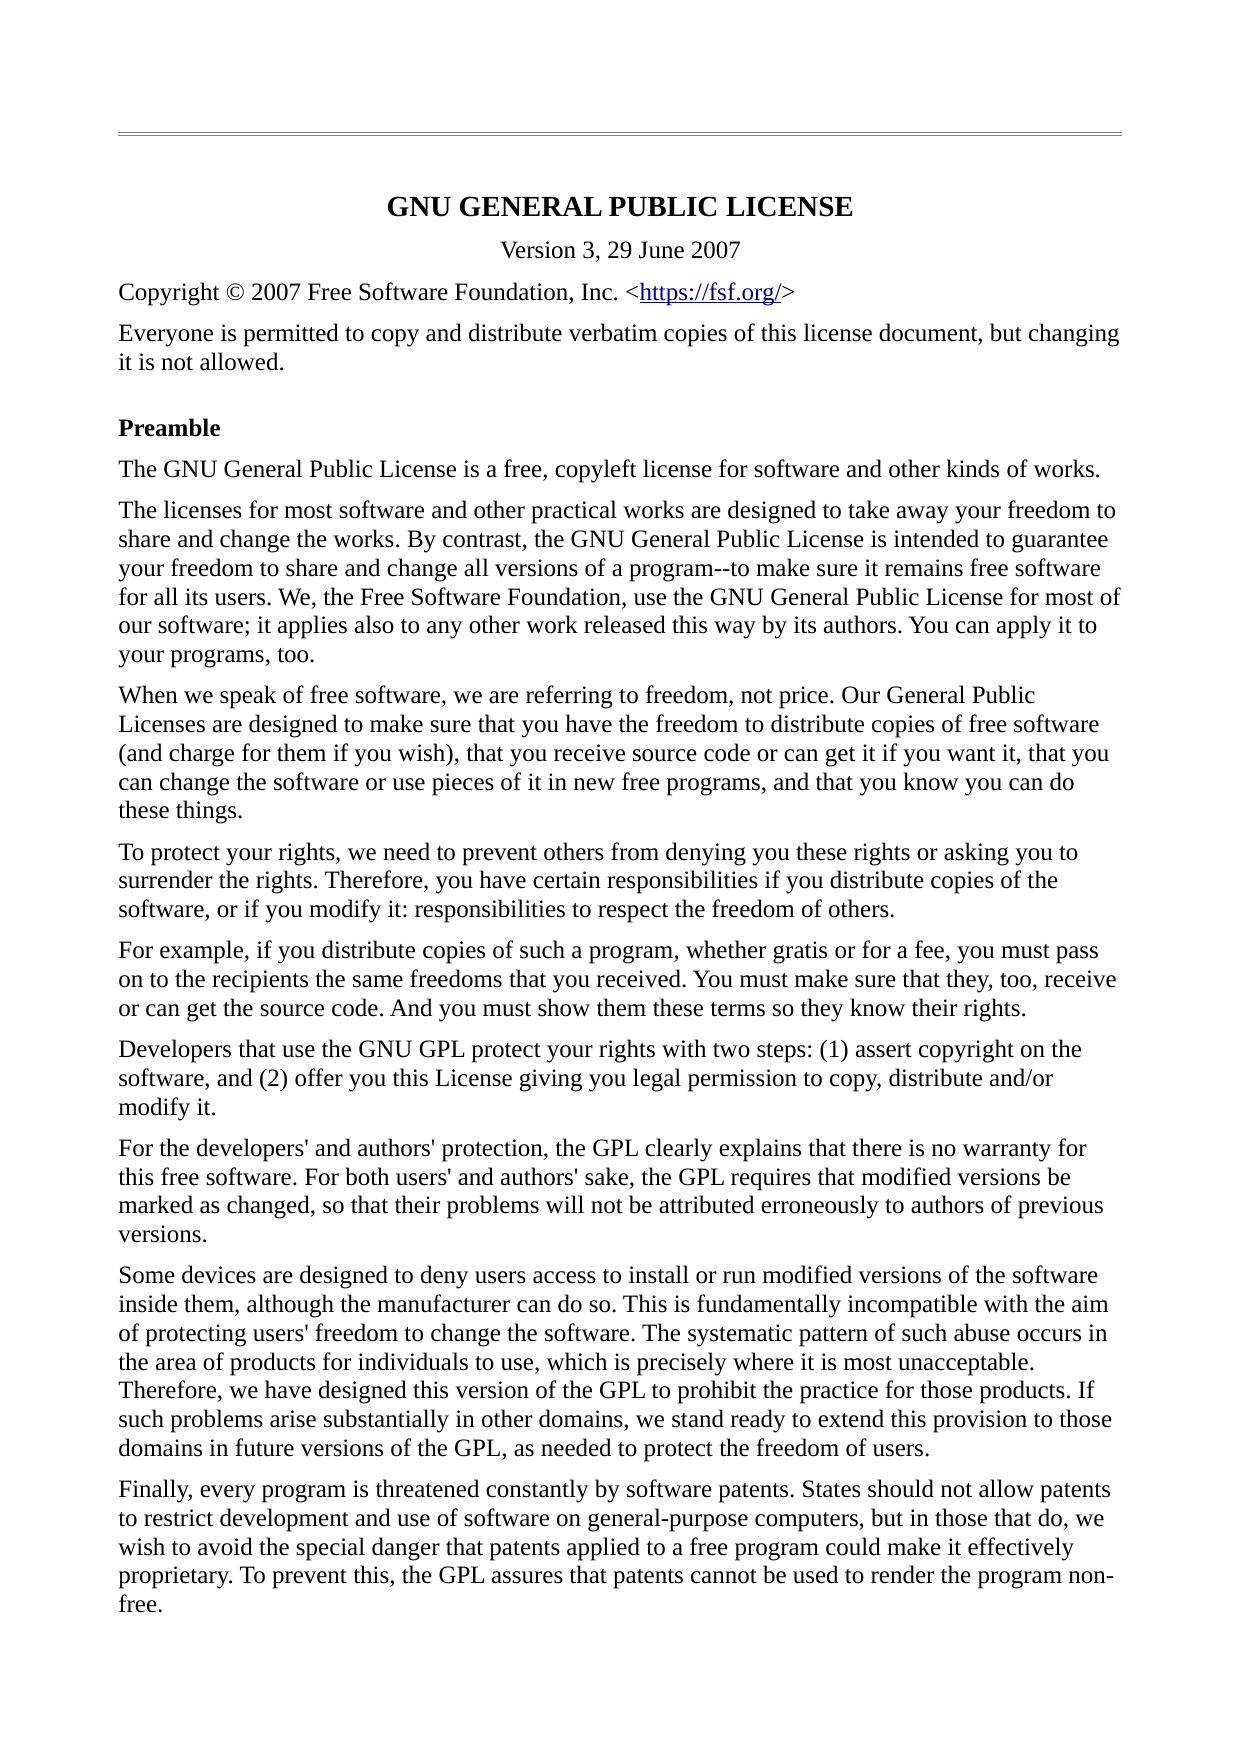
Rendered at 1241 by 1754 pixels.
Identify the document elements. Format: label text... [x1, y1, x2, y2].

subtitle Preamble [118, 413, 1122, 442]
text When we speak of free software, we are referring to freedom, not price. Our General Public Licenses are designed to make sure that you have the freedom to distribute copies of free software (and charge for them if you wish), that you receive source code or can get it if you want it, that you can change the software or use pieces of it in new free programs, and that you know you can do these things. [118, 680, 1122, 824]
text Everyone is permitted to copy and distribute verbatim copies of this license document, but changing it is not allowed. [118, 318, 1122, 375]
text For example, if you distribute copies of such a program, whether gratis or for a fee, you must pass on to the recipients the same freedoms that you received. You must make sure that they, too, receive or can get the source code. And you must show them these terms so they know their rights. [118, 935, 1122, 1022]
text Copyright © 2007 Free Software Foundation, Inc. <https://fsf.org/> [118, 277, 1122, 305]
text Version 3, 29 June 2007 [118, 235, 1122, 264]
subtitle GNU GENERAL PUBLIC LICENSE [118, 189, 1122, 223]
text Finally, every program is threatened constantly by software patents. States should not allow patents to restrict development and use of software on general-purpose computers, but in those that do, we wish to avoid the special danger that patents applied to a free program could make it effectively proprietary. To prevent this, the GPL assures that patents cannot be used to render the program non-free. [118, 1474, 1122, 1618]
text Developers that use the GNU GPL protect your rights with two steps: (1) assert copyright on the software, and (2) offer you this License giving you legal permission to copy, distribute and/or modify it. [118, 1034, 1122, 1120]
text The GNU General Public License is a free, copyleft license for software and other kinds of works. [118, 454, 1122, 483]
text For the developers' and authors' protection, the GPL clearly explains that there is no warranty for this free software. For both users' and authors' sake, the GPL requires that modified versions be marked as changed, so that their problems will not be attributed erroneously to authors of previous versions. [118, 1133, 1122, 1248]
text To protect your rights, we need to prevent others from denying you these rights or asking you to surrender the rights. Therefore, you have certain responsibilities if you distribute copies of the software, or if you modify it: responsibilities to respect the freedom of others. [118, 837, 1122, 923]
text The licenses for most software and other practical works are designed to take away your freedom to share and change the works. By contrast, the GNU General Public License is intended to guarantee your freedom to share and change all versions of a program--to make sure it remains free software for all its users. We, the Free Software Foundation, use the GNU General Public License for most of our software; it applies also to any other work released this way by its authors. You can apply it to your programs, too. [118, 495, 1122, 668]
text Some devices are designed to deny users access to install or run modified versions of the software inside them, although the manufacturer can do so. This is fundamentally incompatible with the aim of protecting users' freedom to change the software. The systematic pattern of such abuse occurs in the area of products for individuals to use, which is precisely where it is most unacceptable. Therefore, we have designed this version of the GPL to prohibit the practice for those products. If such problems arise substantially in other domains, we stand ready to extend this provision to those domains in future versions of the GPL, as needed to protect the freedom of users. [118, 1260, 1122, 1462]
